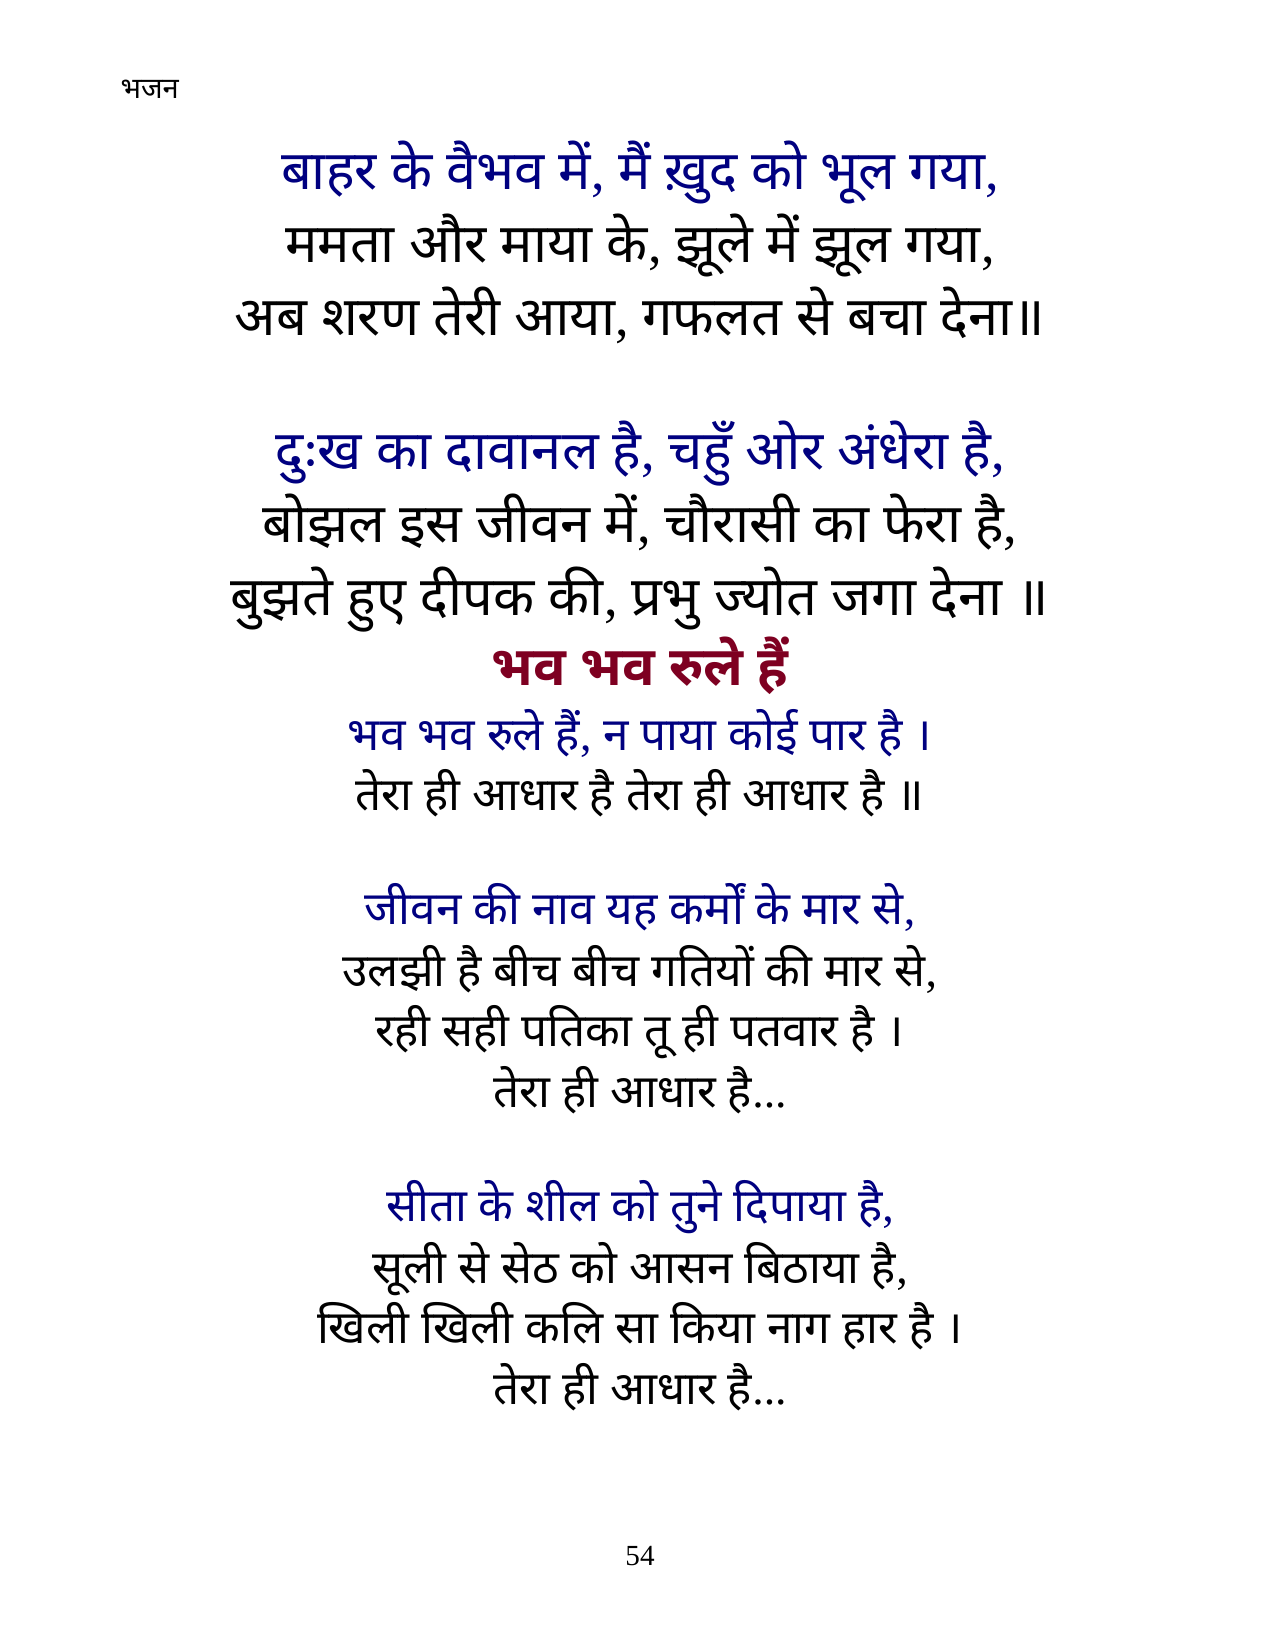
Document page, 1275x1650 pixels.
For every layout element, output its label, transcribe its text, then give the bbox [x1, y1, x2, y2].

text जीवन की नाव यह कर्मों के मार से, [83, 882, 1196, 943]
text तेरा ही आधार है... [83, 1362, 1196, 1423]
text दुःख का दावानल है, चहुँ ओर अंधेरा है, [83, 419, 1196, 492]
text सीता के शील को तुने दिपाया है, [83, 1179, 1196, 1241]
text उलझी है बीच बीच गतियों की मार से, [83, 943, 1196, 1005]
text बुझते हुए दीपक की, प्रभु ज्योत जगा देना ॥ [83, 564, 1196, 637]
text भव भव रुले हैं, न पाया कोई पार है । [83, 708, 1196, 769]
text रही सही पतिका तू ही पतवार है । [83, 1005, 1196, 1065]
text भव भव रुले हैं [83, 637, 1196, 708]
text सूली से सेठ को आसन बिठाया है, [83, 1241, 1196, 1302]
text बाहर के वैभव में, मैं ख़ुद को भूल गया, [83, 139, 1196, 212]
text तेरा ही आधार है... [83, 1065, 1196, 1126]
text अब शरण तेरी आया, गफलत से बचा देना॥ [83, 284, 1196, 357]
text खिली खिली कलि सा किया नाग हार है । [83, 1302, 1196, 1362]
text तेरा ही आधार है तेरा ही आधार है ॥ [83, 769, 1196, 829]
text ममता और माया के, झूले में झूल गया, [83, 212, 1196, 284]
text बोझल इस जीवन में, चौरासी का फेरा है, [83, 492, 1196, 564]
